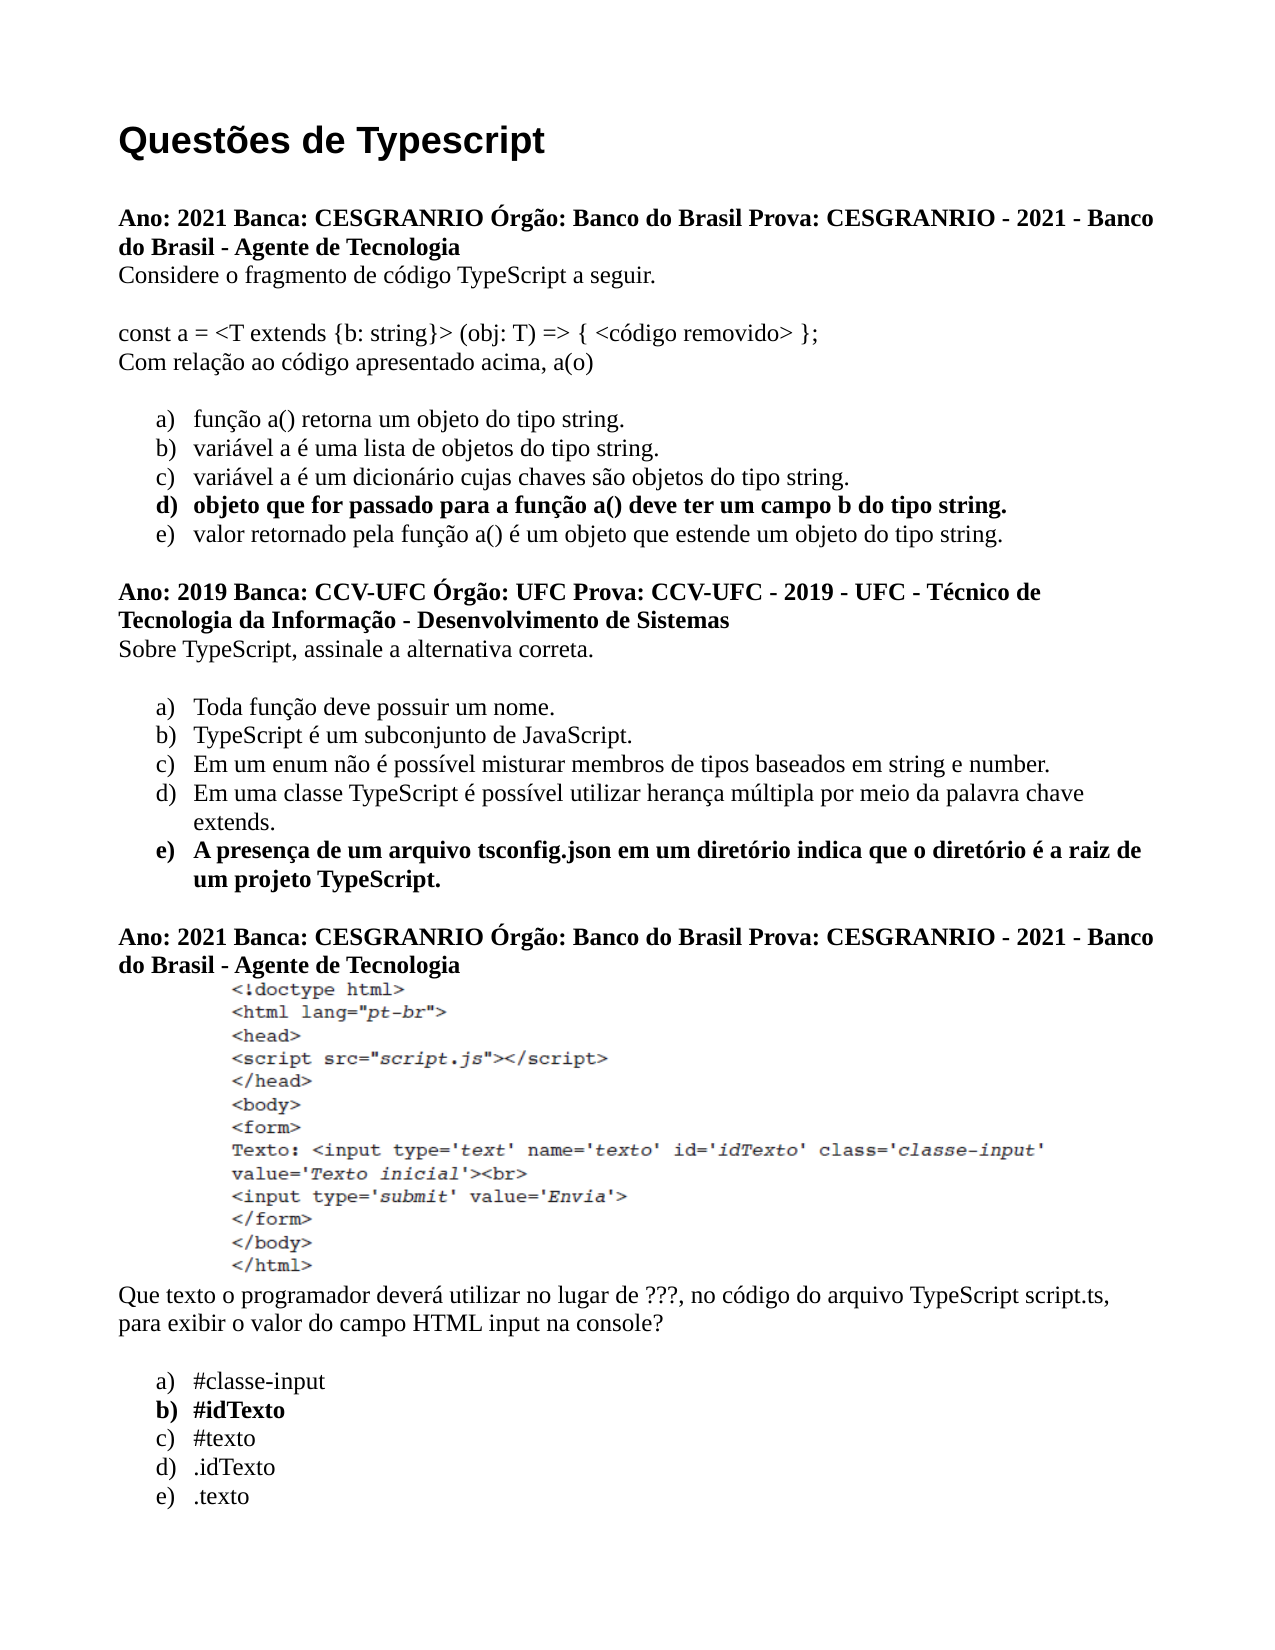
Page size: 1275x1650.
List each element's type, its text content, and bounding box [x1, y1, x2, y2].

list valor retornado pela função a() é um objeto que estende um objeto do tipo string. [156, 519, 1157, 548]
list variável a é um dicionário cujas chaves são objetos do tipo string. [156, 462, 1157, 491]
list objeto que for passado para a função a() deve ter um campo b do tipo string. [156, 491, 1157, 519]
list .texto [156, 1481, 1157, 1510]
picture [224, 979, 1051, 1280]
list variável a é uma lista de objetos do tipo string. [156, 433, 1157, 462]
text Com relação ao código apresentado acima, a(o) [118, 347, 1157, 376]
list A presença de um arquivo tsconfig.json em um diretório indica que o diretório é a raiz de um projeto TypeScript. [156, 836, 1157, 893]
text Ano: 2021 Banca: CESGRANRIO Órgão: Banco do Brasil Prova: CESGRANRIO - 2021 - Banco do Brasil - Agente de Tecnologia [118, 922, 1157, 979]
text Que texto o programador deverá utilizar no lugar de ???, no código do arquivo TypeScript script.ts, para exibir o valor do campo HTML input na console? [118, 979, 1157, 1337]
list função a() retorna um objeto do tipo string. [156, 404, 1157, 433]
text Ano: 2021 Banca: CESGRANRIO Órgão: Banco do Brasil Prova: CESGRANRIO - 2021 - Banco do Brasil - Agente de Tecnologia [118, 203, 1157, 261]
text Ano: 2019 Banca: CCV-UFC Órgão: UFC Prova: CCV-UFC - 2019 - UFC - Técnico de Tecnologia da Informação - Desenvolvimento de Sistemas [118, 577, 1157, 634]
text Sobre TypeScript, assinale a alternativa correta. [118, 634, 1157, 663]
list .idTexto [156, 1452, 1157, 1481]
list Em uma classe TypeScript é possível utilizar herança múltipla por meio da palavra chave extends. [156, 778, 1157, 836]
list #classe-input [156, 1366, 1157, 1395]
text const a = <T extends {b: string}> (obj: T) => { <código removido> }; [118, 318, 1157, 347]
list #idTexto [156, 1395, 1157, 1423]
list TypeScript é um subconjunto de JavaScript. [156, 721, 1157, 749]
text Considere o fragmento de código TypeScript a seguir. [118, 261, 1157, 289]
subtitle Questões de Typescript [118, 118, 1157, 162]
list Em um enum não é possível misturar membros de tipos baseados em string e number. [156, 749, 1157, 778]
list Toda função deve possuir um nome. [156, 692, 1157, 721]
list #texto [156, 1423, 1157, 1452]
